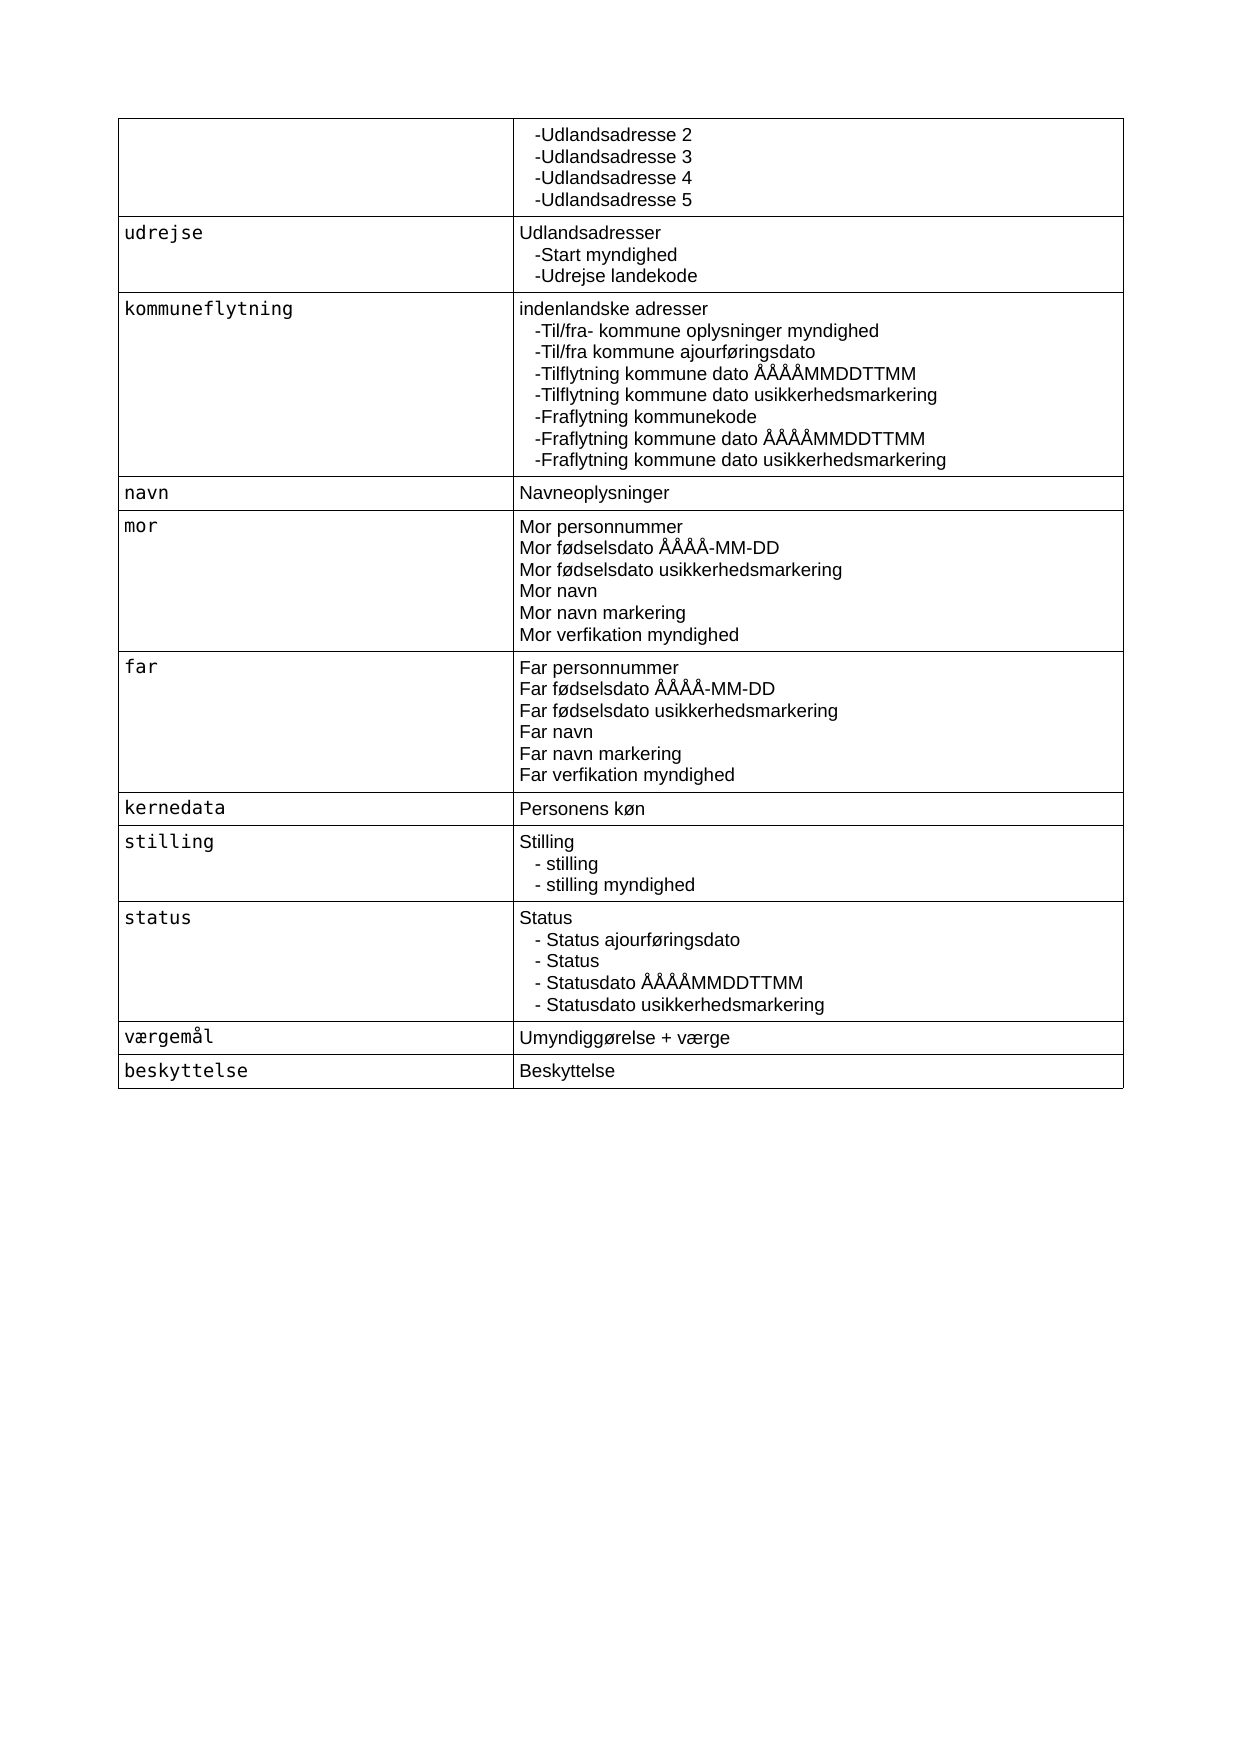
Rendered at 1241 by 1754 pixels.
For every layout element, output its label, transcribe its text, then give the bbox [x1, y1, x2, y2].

table_cell Udlandsadresser -Start myndighed -Udrejse landekode [514, 217, 1123, 292]
table_cell Status - Status ajourføringsdato - Status - Statusdato ÅÅÅÅMMDDTTMM - Statusdato usikkerhedsmarkering [514, 902, 1123, 1021]
table_cell Far personnummer Far fødselsdato ÅÅÅÅ-MM-DD Far fødselsdato usikkerhedsmarkering Far navn Far navn markering Far verfikation myndighed [514, 652, 1123, 792]
table_cell stilling [119, 826, 513, 901]
table_cell udrejse [119, 217, 513, 292]
table_cell Beskyttelse [514, 1055, 1123, 1087]
table_cell far [119, 652, 513, 792]
table_cell beskyttelse [119, 1055, 513, 1087]
table_cell mor [119, 511, 513, 651]
table_cell værgemål [119, 1022, 513, 1054]
table_cell Mor personnummer Mor fødselsdato ÅÅÅÅ-MM-DD Mor fødselsdato usikkerhedsmarkering Mor navn Mor navn markering Mor verfikation myndighed [514, 511, 1123, 651]
table_cell Navneoplysninger [514, 477, 1123, 510]
table_cell status [119, 902, 513, 1021]
table_cell Personens køn [514, 793, 1123, 825]
table_cell [119, 119, 513, 216]
table_cell navn [119, 477, 513, 510]
table_cell indenlandske adresser -Til/fra- kommune oplysninger myndighed -Til/fra kommune ajourføringsdato -Tilflytning kommune dato ÅÅÅÅMMDDTTMM -Tilflytning kommune dato usikkerhedsmarkering -Fraflytning kommunekode -Fraflytning kommune dato ÅÅÅÅMMDDTTMM -Fraflytning kommune dato usikkerhedsmarkering [514, 293, 1123, 476]
table_cell kommuneflytning [119, 293, 513, 476]
table_cell kernedata [119, 793, 513, 825]
table_cell Stilling - stilling - stilling myndighed [514, 826, 1123, 901]
table_cell -Udlandsadresse 2 -Udlandsadresse 3 -Udlandsadresse 4 -Udlandsadresse 5 [514, 119, 1123, 216]
table_cell Umyndiggørelse + værge [514, 1022, 1123, 1054]
